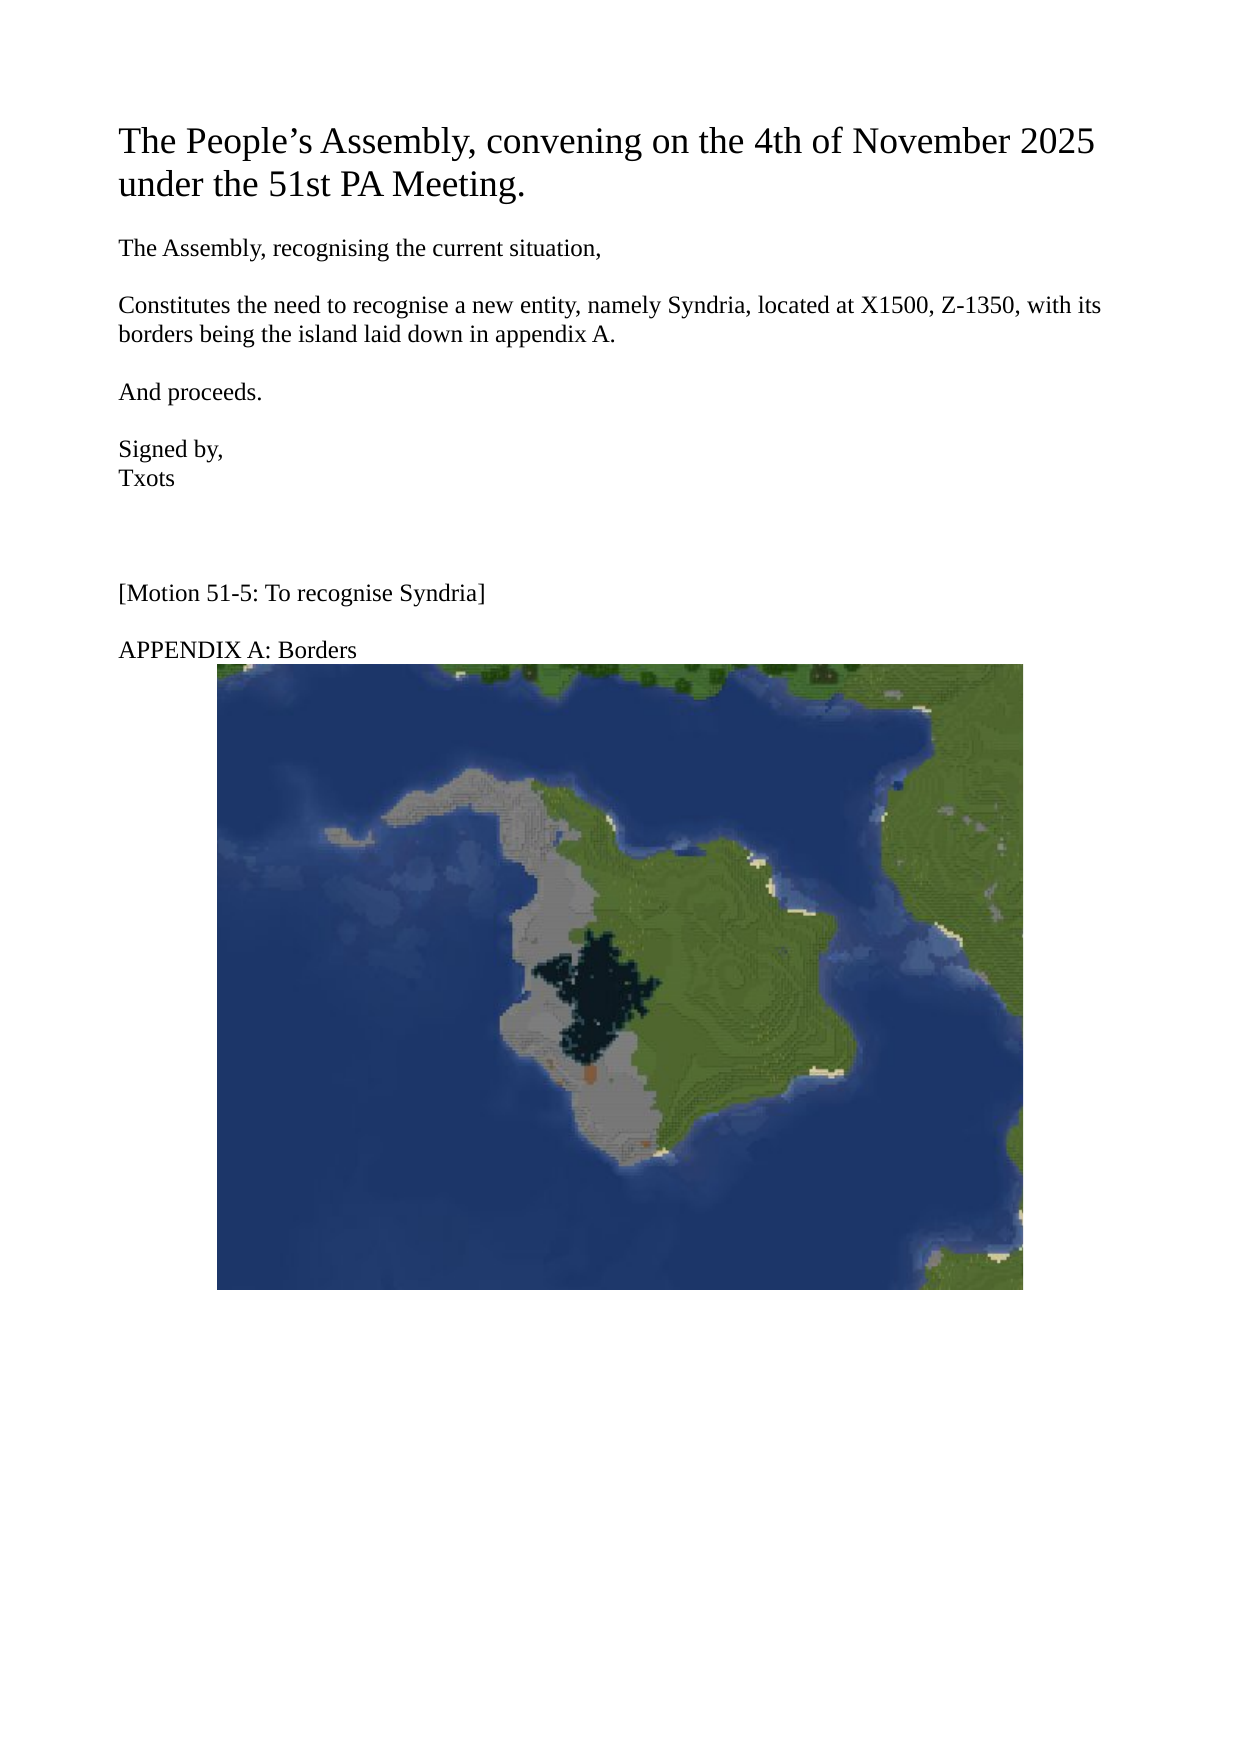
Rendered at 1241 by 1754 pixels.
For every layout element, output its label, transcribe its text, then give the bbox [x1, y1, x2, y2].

text [Motion 51-5: To recognise Syndria] [118, 578, 1122, 607]
text The Assembly, recognising the current situation, [118, 233, 1122, 262]
text The People’s Assembly, convening on the 4th of November 2025 under the 51st PA Meeting. [118, 118, 1122, 204]
text And proceeds. [118, 377, 1122, 406]
text APPENDIX A: Borders [118, 636, 1122, 664]
picture [217, 664, 1024, 1290]
text Constitutes the need to recognise a new entity, namely Syndria, located at X1500, Z-1350, with its borders being the island laid down in appendix A. [118, 291, 1122, 348]
text Signed by, [118, 434, 1122, 463]
text Txots [118, 463, 1122, 492]
